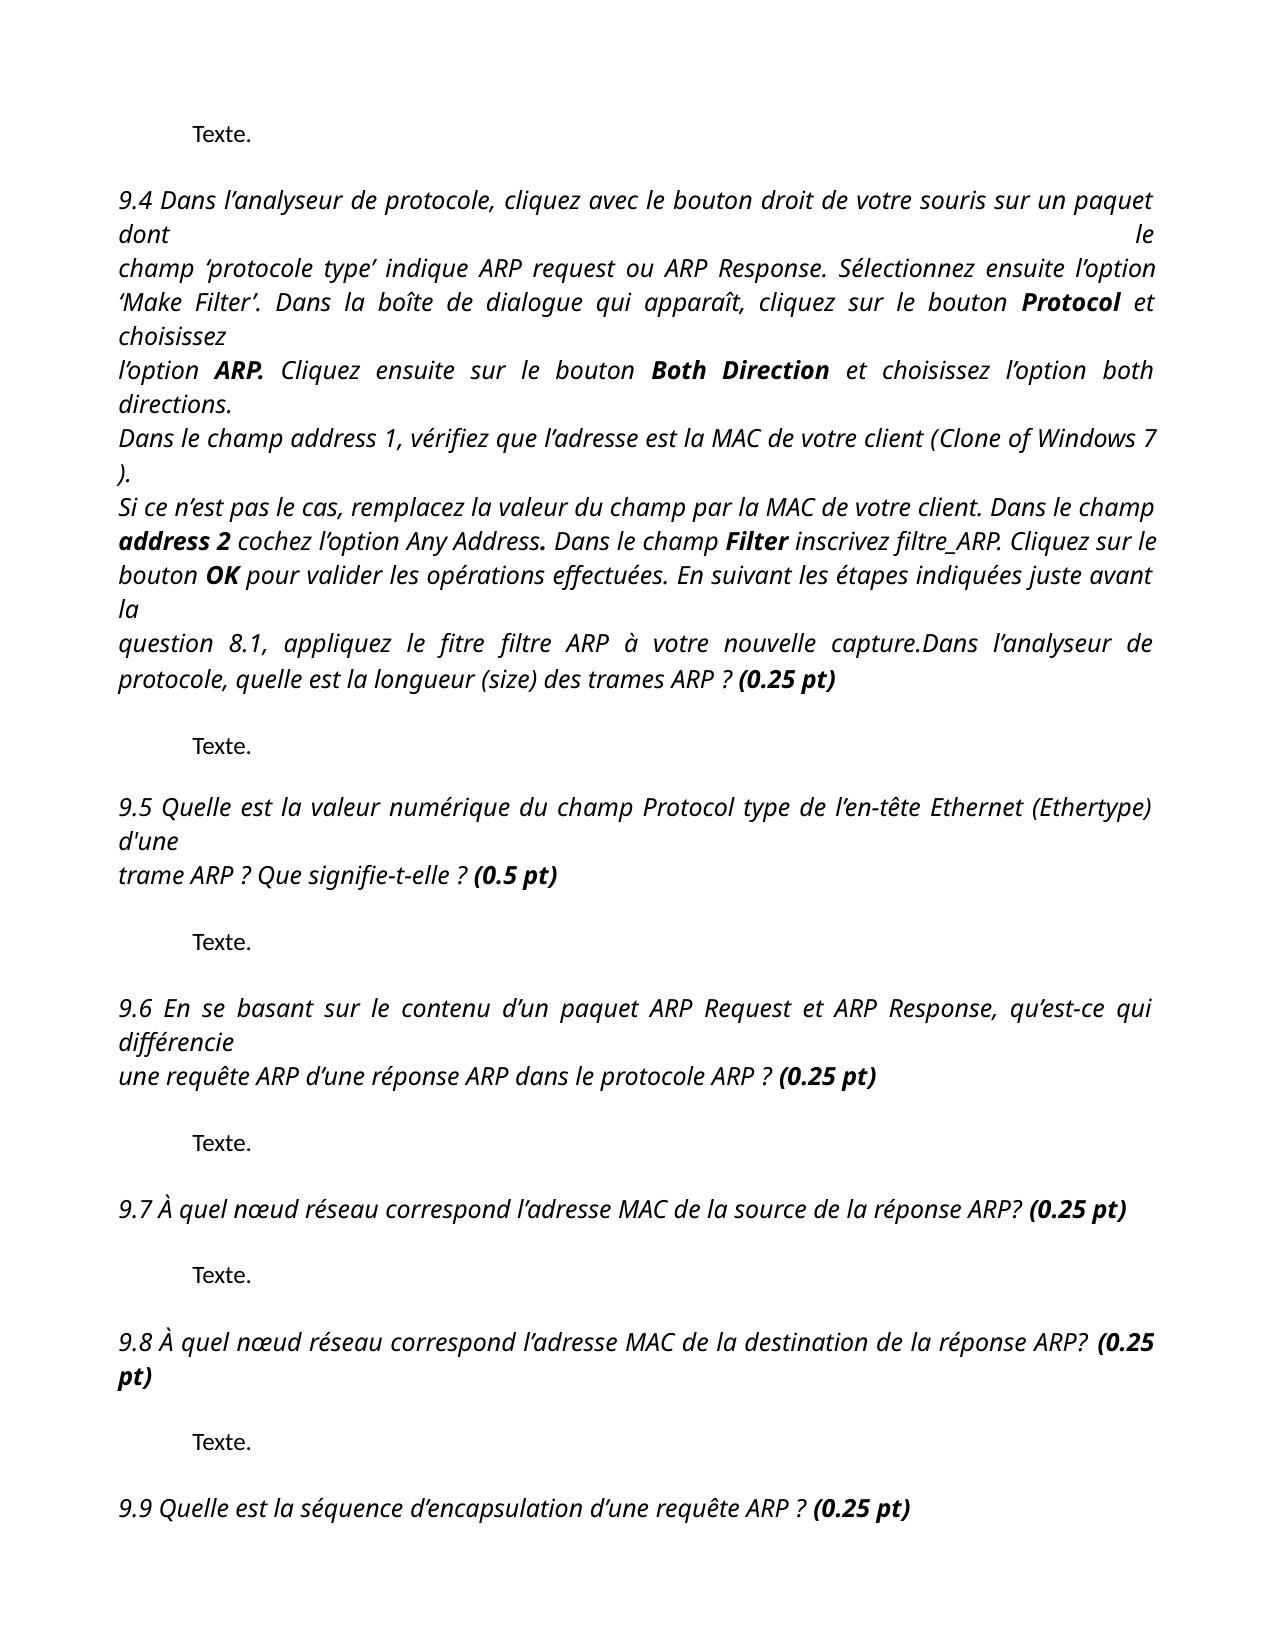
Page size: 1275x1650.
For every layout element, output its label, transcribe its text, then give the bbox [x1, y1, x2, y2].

text Texte. [118, 1259, 1157, 1290]
text Texte. [118, 731, 1157, 761]
text 9.8 À quel nœud réseau correspond l’adresse MAC de la destination de la réponse ARP? ​(0.25 pt) [118, 1290, 1157, 1392]
text 9.9 Quelle est la séquence d’encapsulation d’une requête ARP ? ​(0.25 pt) [118, 1457, 1157, 1525]
text Texte. [118, 1127, 1157, 1157]
text 9.7 À quel nœud réseau correspond l’adresse MAC de la source de la réponse ARP? ​(0.25 pt) [118, 1157, 1157, 1226]
text Texte. [118, 118, 1157, 149]
text 9.5 Quelle est la valeur numérique du champ Protocol type de l’en-tête Ethernet (Ethertype) d'une trame ARP ? Que signifie-t-elle ? ​(0.5 pt) [118, 790, 1157, 892]
text Texte. [118, 926, 1157, 957]
text 9.6 En se basant sur le contenu d’un paquet ARP Request et ARP Response, qu’est-ce qui différencie une requête ARP d’une réponse ARP dans le protocole ARP ? ​(0.25 pt) [118, 957, 1157, 1093]
text 9.4 Dans l’analyseur de protocole, cliquez avec le bouton droit de votre souris sur un paquet dont le champ ‘protocole type’ indique ​ARP request ​ou ​ARP Response​. Sélectionnez ensuite l’option ‘​Make Filter’. ​Dans la boîte de dialogue qui apparaît, cliquez sur le bouton ​Protocol ​et choisissez l’option ​ARP. Cliquez ensuite sur le bouton ​Both Direction ​et choisissez l’option both directions. Dans le champ address 1, vérifiez que l’adresse est la MAC de votre client (​Clone of Windows 7​). Si ce n’est pas le cas, remplacez la valeur du champ par la MAC de votre client. Dans le champ address 2 ​cochez l’option ​Any Address​. ​Dans le champ ​Filter ​inscrivez ​filtre_ARP. ​Cliquez sur le bouton ​OK pour valider les opérations effectuées. En suivant les étapes indiquées juste avant la question 8.1, appliquez le fitre ​filtre ARP ​à votre nouvelle capture.Dans l’analyseur de protocole, quelle est la longueur (​size​) des trames ​ARP​ ? ​(0.25 pt) [118, 149, 1157, 696]
text Texte. [118, 1426, 1157, 1457]
